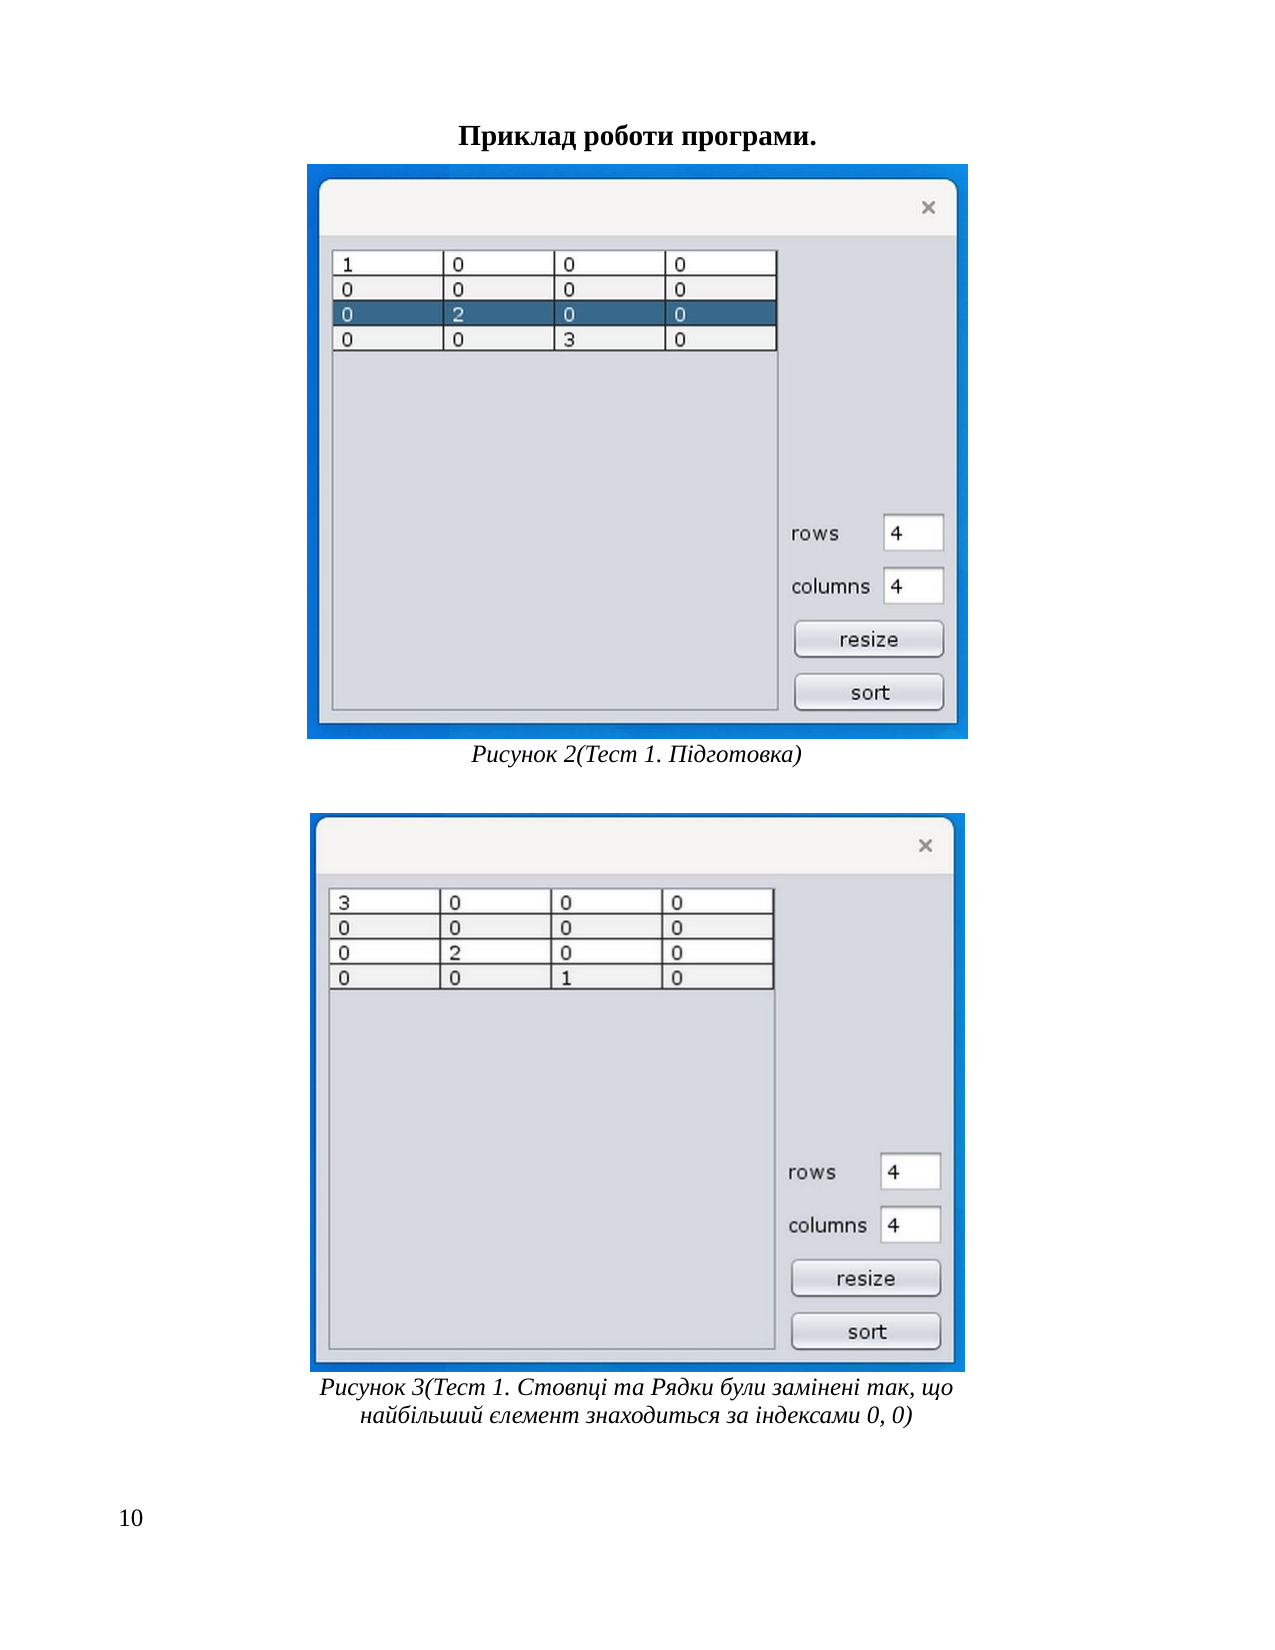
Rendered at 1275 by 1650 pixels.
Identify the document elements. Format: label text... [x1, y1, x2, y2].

picture [307, 164, 968, 739]
text Рисунок 2(Тест 1. Підготовка) [307, 739, 968, 768]
picture [310, 813, 965, 1372]
text Рисунок 3(Тест 1. Стовпці та Рядки були замінені так, що найбільший єлемент знаходиться за індексами 0, 0) [310, 1372, 965, 1429]
text Приклад роботи програми. [118, 118, 1157, 152]
